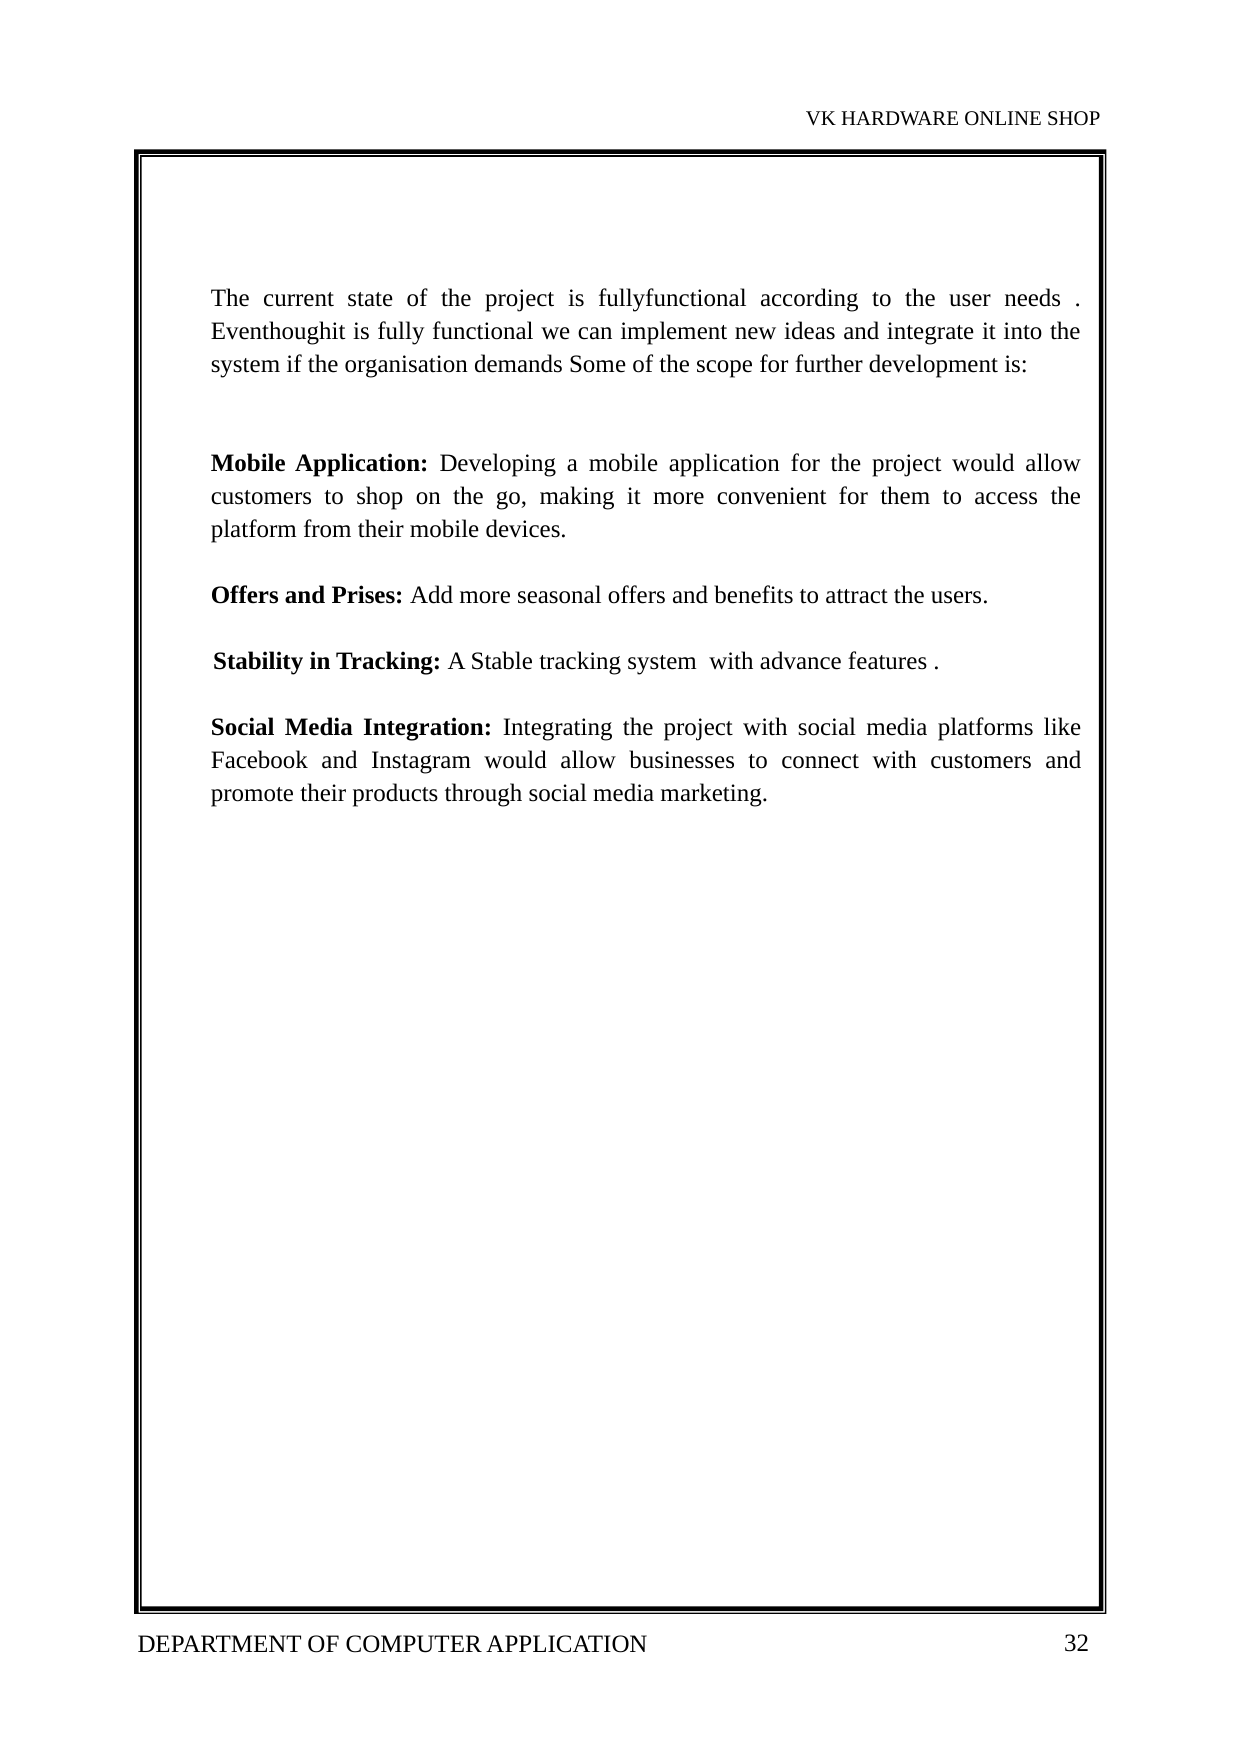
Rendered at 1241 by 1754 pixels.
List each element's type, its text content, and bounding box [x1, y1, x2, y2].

text VK HARDWARE ONLINE SHOP [652, 106, 1100, 130]
text DEPARTMENT OF COMPUTER APPLICATION [137, 1629, 658, 1658]
text Stability in Tracking: A Stable tracking system with advance features . [163, 646, 1082, 675]
text The current state of the project is fullyfunctional according to the user needs . Eventhoughit is fully functional we can implement new ideas and integrate it into the system if the organisation demands Some of the scope for further development is: [211, 283, 1082, 378]
text Social Media Integration: Integrating the project with social media platforms like Facebook and Instagram would allow businesses to connect with customers and promote their products through social media marketing. [211, 712, 1082, 807]
text 32 [1064, 1628, 1095, 1657]
text Offers and Prises: Add more seasonal offers and benefits to attract the users. [211, 580, 1082, 609]
text Mobile Application: Developing a mobile application for the project would allow customers to shop on the go, making it more convenient for them to access the platform from their mobile devices. [211, 448, 1082, 543]
